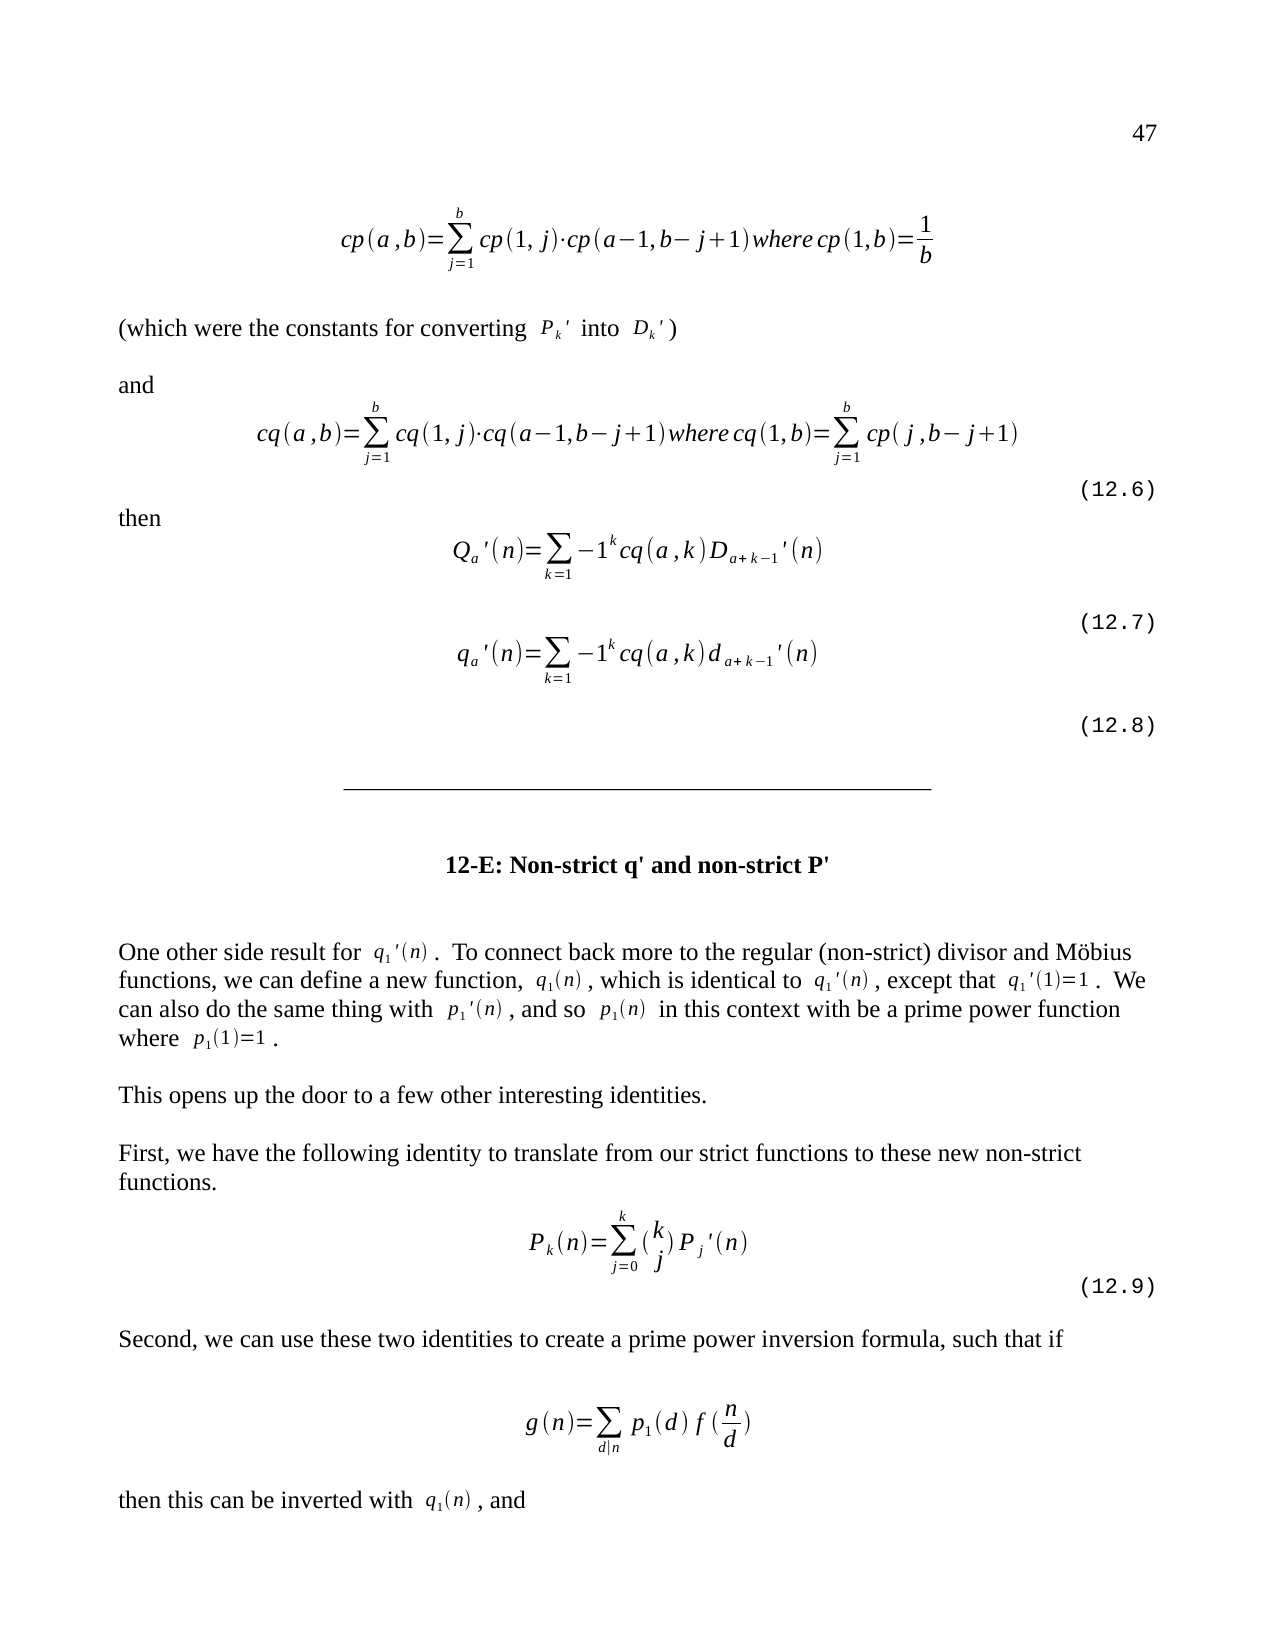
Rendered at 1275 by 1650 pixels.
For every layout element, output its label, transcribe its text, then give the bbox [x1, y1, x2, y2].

text First, we have the following identity to translate from our strict functions to these new non-strict functions. [118, 1138, 1157, 1196]
text Second, we can use these two identities to create a prime power inversion formula, such that if [118, 1324, 1157, 1353]
text (12.7) [118, 611, 1157, 636]
text (12.9) [118, 1275, 1157, 1300]
text This opens up the door to a few other interesting identities. [118, 1081, 1157, 1109]
text _______________________________________________ [118, 764, 1157, 793]
text (which were the constants for converting into ) [118, 313, 1157, 342]
text and [118, 370, 1157, 399]
text (12.8) [118, 715, 1157, 739]
text 12-E: Non-strict q' and non-strict P' [118, 851, 1157, 879]
text then [118, 503, 1157, 532]
text then this can be inverted with , and [118, 1485, 1157, 1514]
text One other side result for . To connect back more to the regular (non-strict) divisor and Möbius functions, we can define a new function, , which is identical to , except that . We can also do the same thing with , and so in this context with be a prime power function where . [118, 937, 1157, 1052]
text (12.6) [118, 478, 1157, 503]
